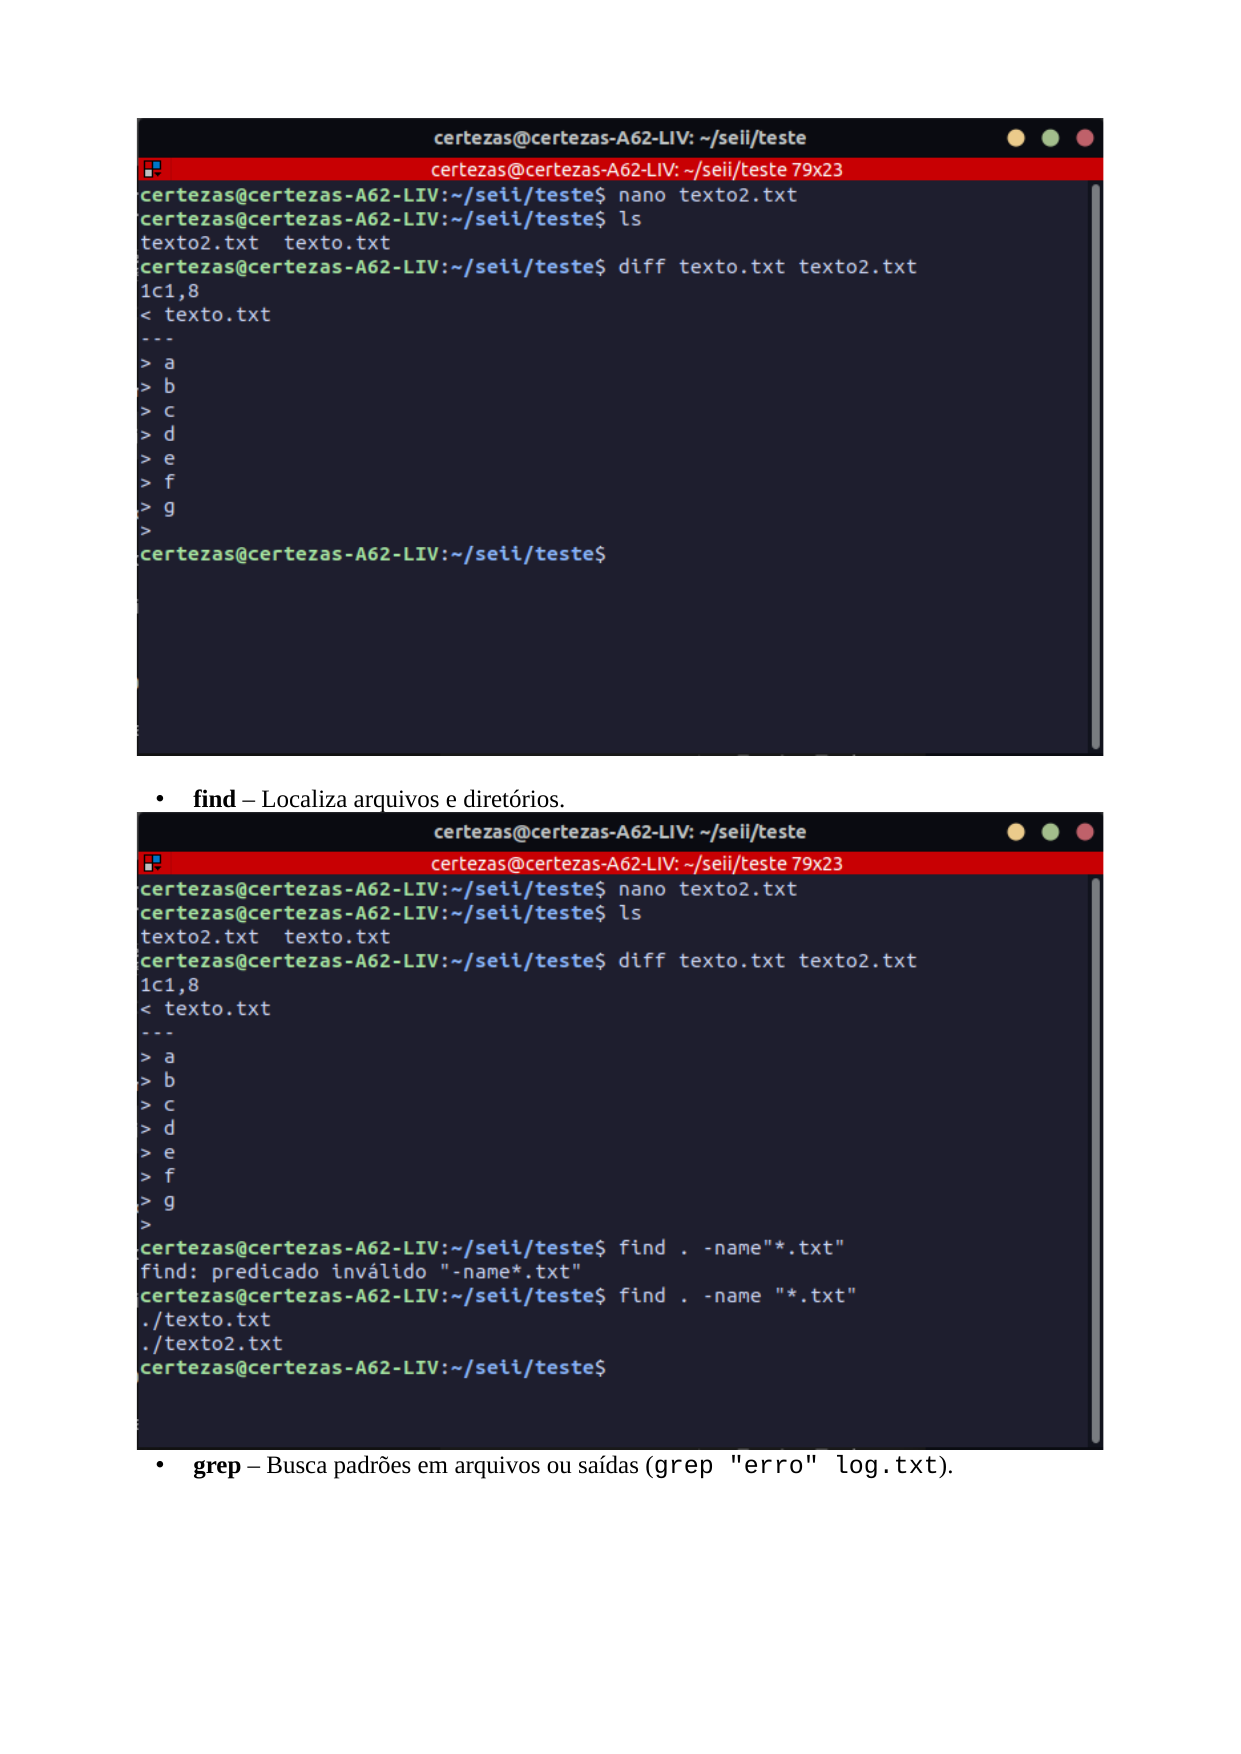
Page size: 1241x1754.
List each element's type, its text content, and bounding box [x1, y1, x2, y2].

list grep – Busca padrões em arquivos ou saídas (grep "erro" log.txt). [156, 1117, 1122, 1481]
list find – Localiza arquivos e diretórios. [156, 784, 1122, 813]
picture [136, 118, 1104, 756]
picture [136, 812, 1104, 1450]
